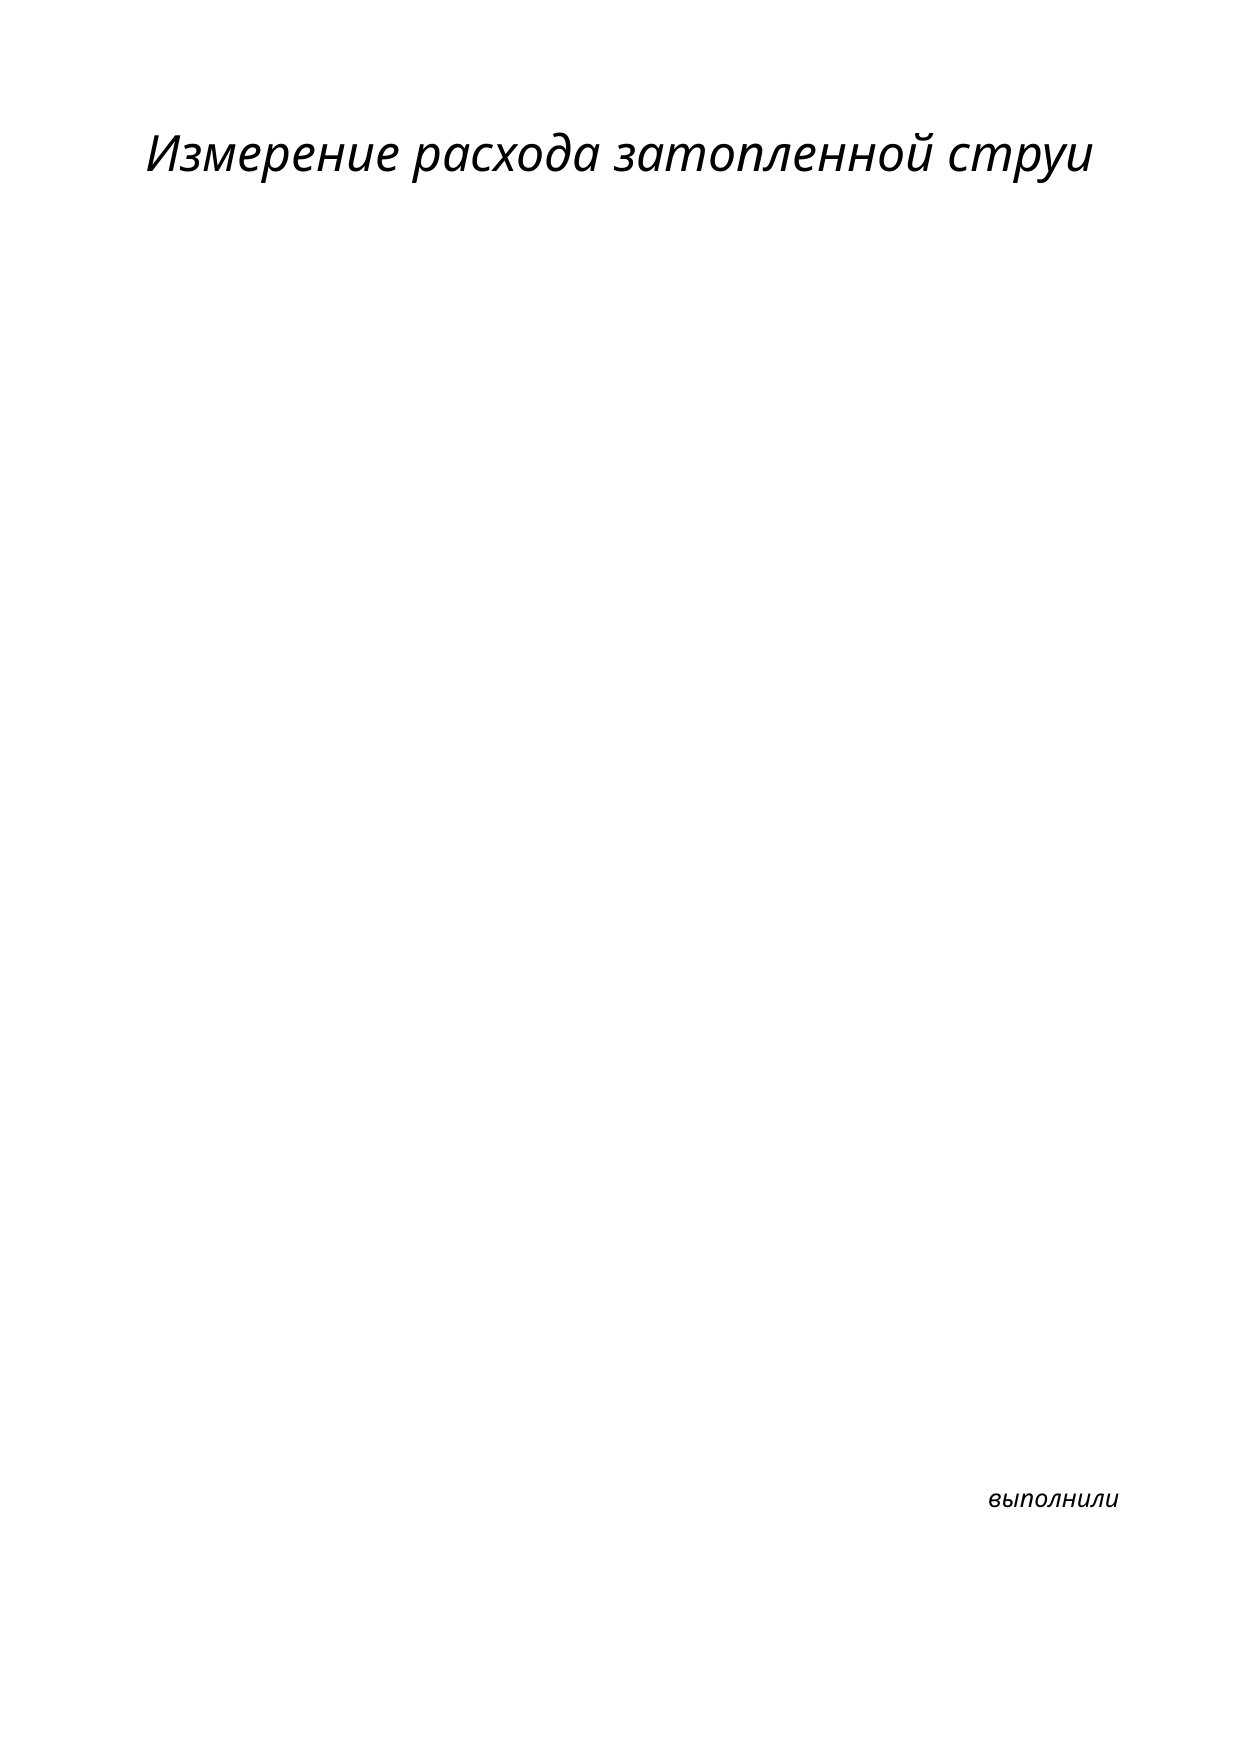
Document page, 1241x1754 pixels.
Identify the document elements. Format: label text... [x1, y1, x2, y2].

text выполнили [118, 1481, 1122, 1515]
text Измерение расхода затопленной струи [118, 118, 1122, 186]
